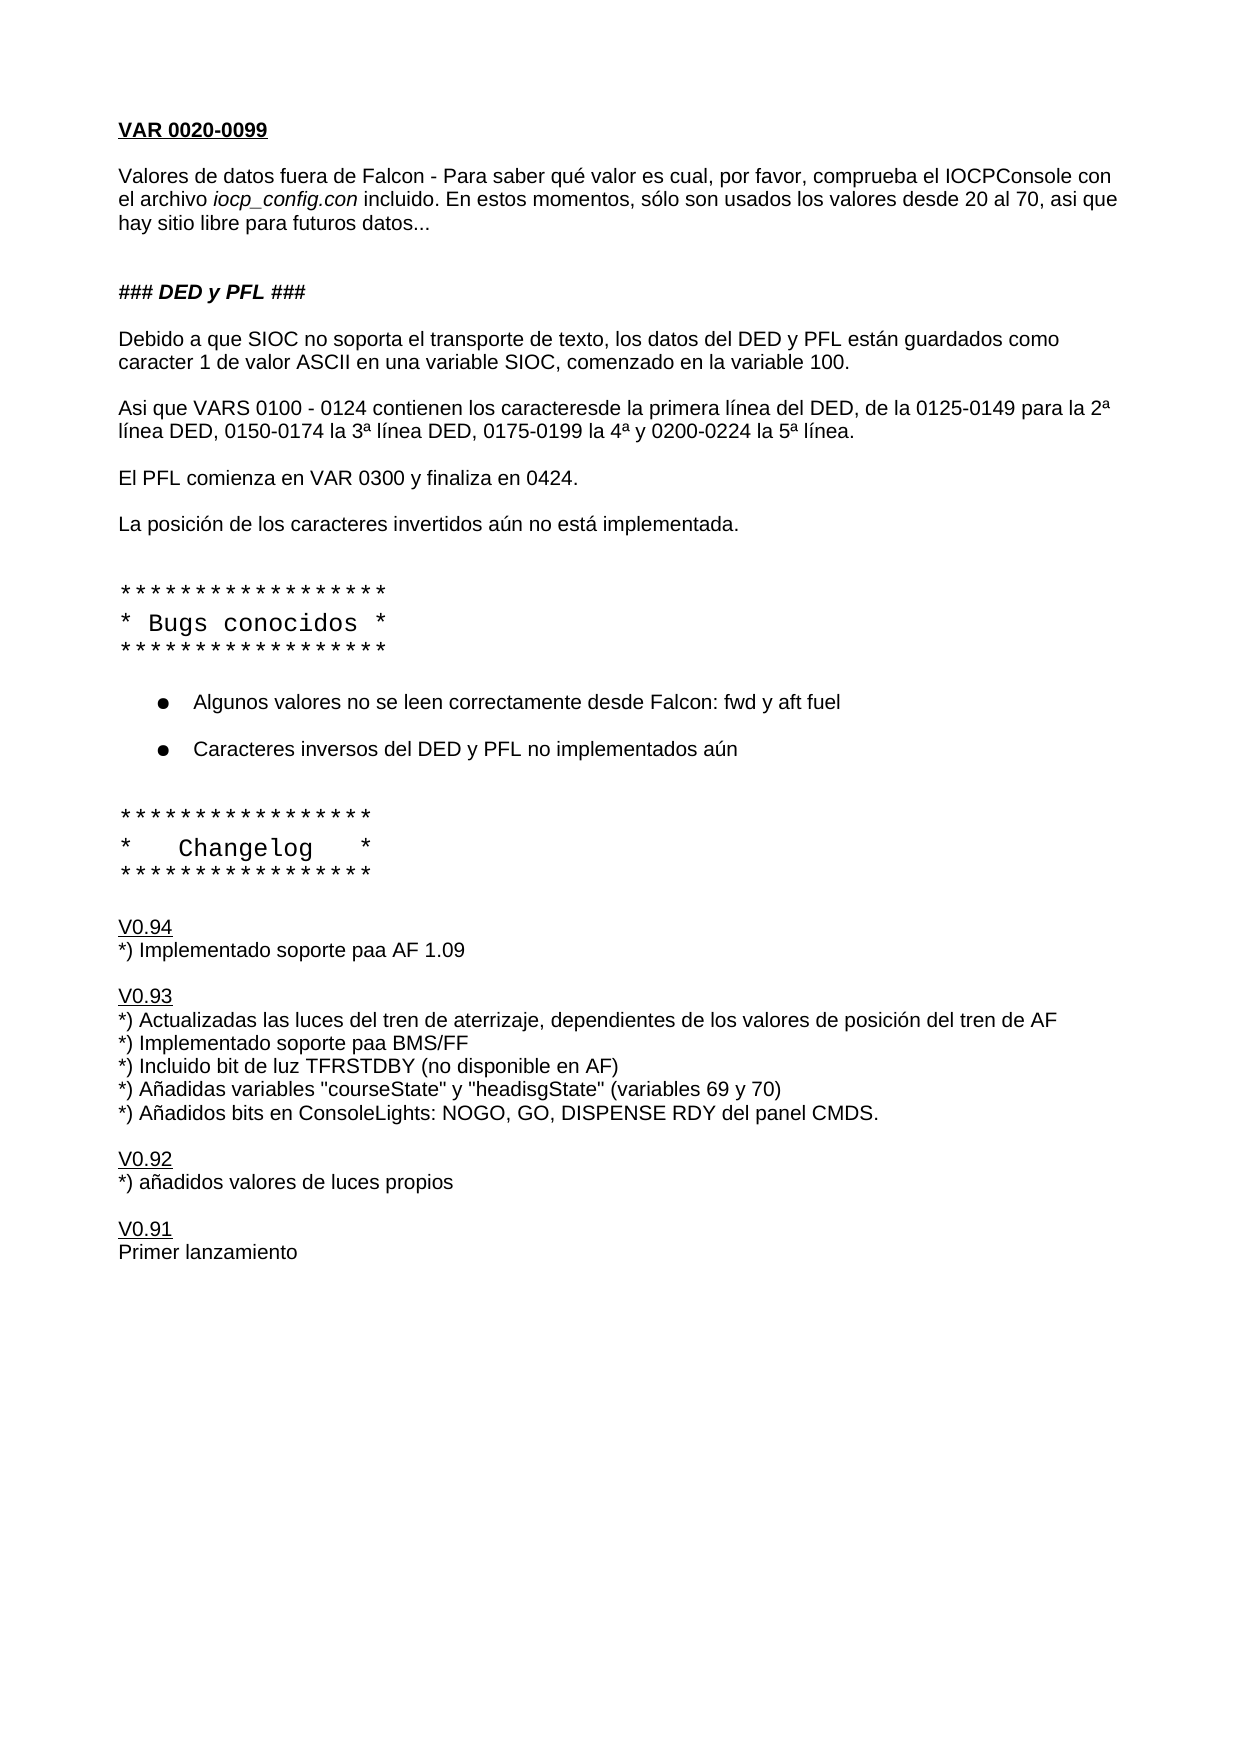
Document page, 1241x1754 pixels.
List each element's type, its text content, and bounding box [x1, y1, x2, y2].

text *) Añadidos bits en ConsoleLights: NOGO, GO, DISPENSE RDY del panel CMDS. [118, 1101, 1122, 1124]
subtitle ****************** [118, 639, 1122, 668]
text *) Incluido bit de luz TFRSTDBY (no disponible en AF) [118, 1055, 1122, 1078]
text *) Implementado soporte paa BMS/FF [118, 1031, 1122, 1055]
subtitle ***************** [118, 864, 1122, 892]
text V0.94 [118, 915, 1122, 938]
subtitle ****************** [118, 583, 1122, 611]
list Algunos valores no se leen correctamente desde Falcon: fwd y aft fuel [156, 691, 1122, 714]
text V0.93 [118, 985, 1122, 1008]
text Valores de datos fuera de Falcon - Para saber qué valor es cual, por favor, comprueba el IOCPConsole con el archivo iocp_config.con incluido. En estos momentos, sólo son usados los valores desde 20 al 70, asi que hay sitio libre para futuros datos... [118, 164, 1122, 234]
text *) Implementado soporte paa AF 1.09 [118, 938, 1122, 962]
list Caracteres inversos del DED y PFL no implementados aún [156, 737, 1122, 761]
subtitle * Changelog * [118, 835, 1122, 864]
text Primer lanzamiento [118, 1241, 1122, 1264]
text ### DED y PFL ### [118, 281, 1122, 304]
text VAR 0020-0099 [118, 118, 1122, 141]
text La posición de los caracteres invertidos aún no está implementada. [118, 513, 1122, 536]
text *) Añadidas variables "courseState" y "headisgState" (variables 69 y 70) [118, 1078, 1122, 1101]
text *) añadidos valores de luces propios [118, 1171, 1122, 1194]
subtitle ***************** [118, 807, 1122, 835]
text *) Actualizadas las luces del tren de aterrizaje, dependientes de los valores de posición del tren de AF [118, 1008, 1122, 1031]
text V0.91 [118, 1217, 1122, 1241]
text Debido a que SIOC no soporta el transporte de texto, los datos del DED y PFL están guardados como caracter 1 de valor ASCII en una variable SIOC, comenzado en la variable 100. [118, 327, 1122, 374]
text El PFL comienza en VAR 0300 y finaliza en 0424. [118, 467, 1122, 490]
subtitle * Bugs conocidos * [118, 611, 1122, 639]
text Asi que VARS 0100 - 0124 contienen los caracteresde la primera línea del DED, de la 0125-0149 para la 2ª línea DED, 0150-0174 la 3ª línea DED, 0175-0199 la 4ª y 0200-0224 la 5ª línea. [118, 397, 1122, 443]
text V0.92 [118, 1148, 1122, 1171]
